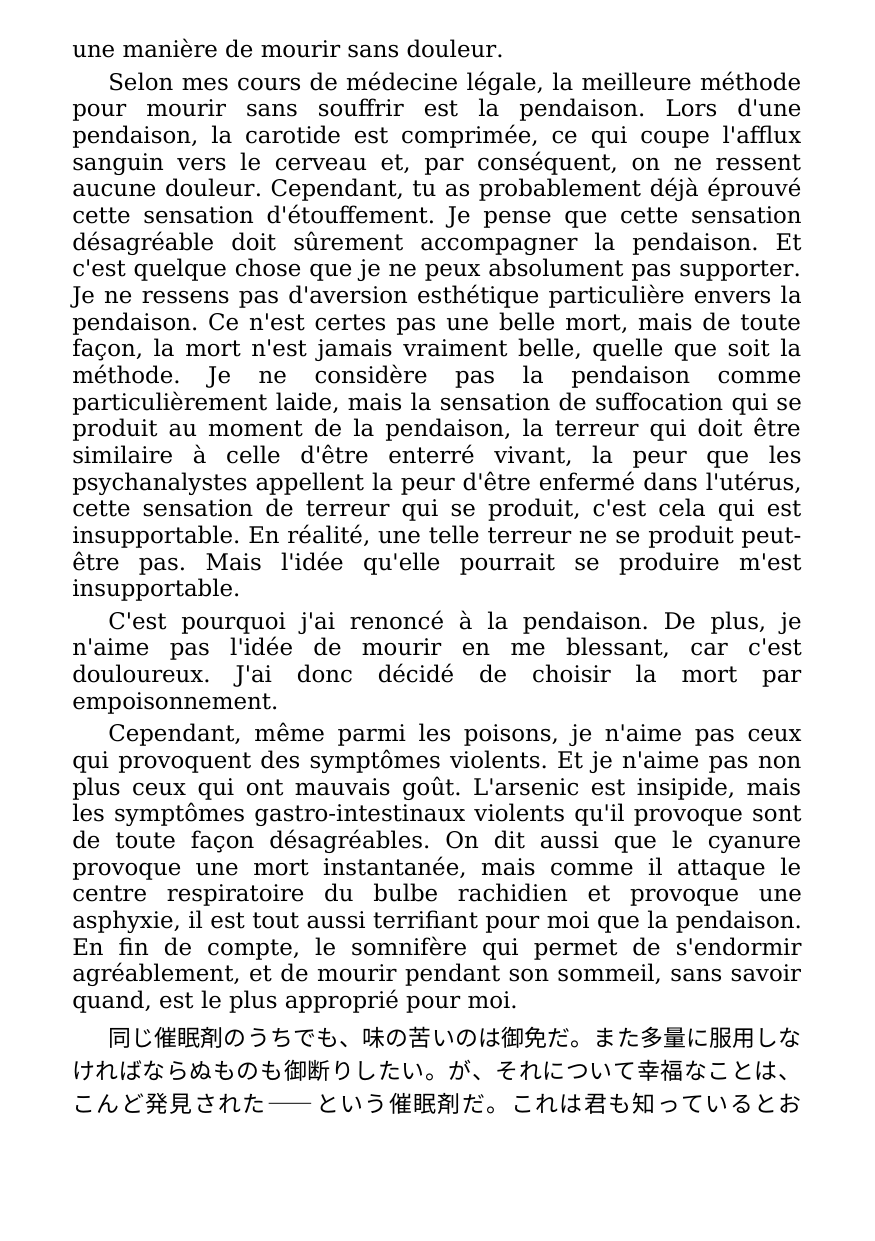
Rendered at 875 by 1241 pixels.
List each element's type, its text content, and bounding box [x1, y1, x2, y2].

text Cependant, même parmi les poisons, je n'aime pas ceux qui provoquent des symptômes violents. Et je n'aime pas non plus ceux qui ont mauvais goût. L'arsenic est insipide, mais les symptômes gastro-intestinaux violents qu'il provoque sont de toute façon désagréables. On dit aussi que le cyanure provoque une mort instantanée, mais comme il attaque le centre respiratoire du bulbe rachidien et provoque une asphyxie, il est tout aussi terrifiant pour moi que la pendaison. En fin de compte, le somnifère qui permet de s'endormir agréablement, et de mourir pendant son sommeil, sans savoir quand, est le plus approprié pour moi. [72, 721, 802, 1014]
text C'est pourquoi j'ai renoncé à la pendaison. De plus, je n'aime pas l'idée de mourir en me blessant, car c'est douloureux. J'ai donc décidé de choisir la mort par empoisonnement. [72, 608, 802, 714]
text une manière de mourir sans douleur. [72, 36, 802, 63]
text 同じ催眠剤のうちでも、味の苦いのは御免だ。また多量に服用しなければならぬものも御断りしたい。が、それについて幸福なことは、こんど発見された――という催眠剤だ。これは君も知っているとお [72, 1020, 802, 1119]
text Selon mes cours de médecine légale, la meilleure méthode pour mourir sans souffrir est la pendaison. Lors d'une pendaison, la carotide est comprimée, ce qui coupe l'afflux sanguin vers le cerveau et, par conséquent, on ne ressent aucune douleur. Cependant, tu as probablement déjà éprouvé cette sensation d'étouffement. Je pense que cette sensation désagréable doit sûrement accompagner la pendaison. Et c'est quelque chose que je ne peux absolument pas supporter. Je ne ressens pas d'aversion esthétique particulière envers la pendaison. Ce n'est certes pas une belle mort, mais de toute façon, la mort n'est jamais vraiment belle, quelle que soit la méthode. Je ne considère pas la pendaison comme particulièrement laide, mais la sensation de suffocation qui se produit au moment de la pendaison, la terreur qui doit être similaire à celle d'être enterré vivant, la peur que les psychanalystes appellent la peur d'être enfermé dans l'utérus, cette sensation de terreur qui se produit, c'est cela qui est insupportable. En réalité, une telle terreur ne se produit peut-être pas. Mais l'idée qu'elle pourrait se produire m'est insupportable. [72, 69, 802, 602]
